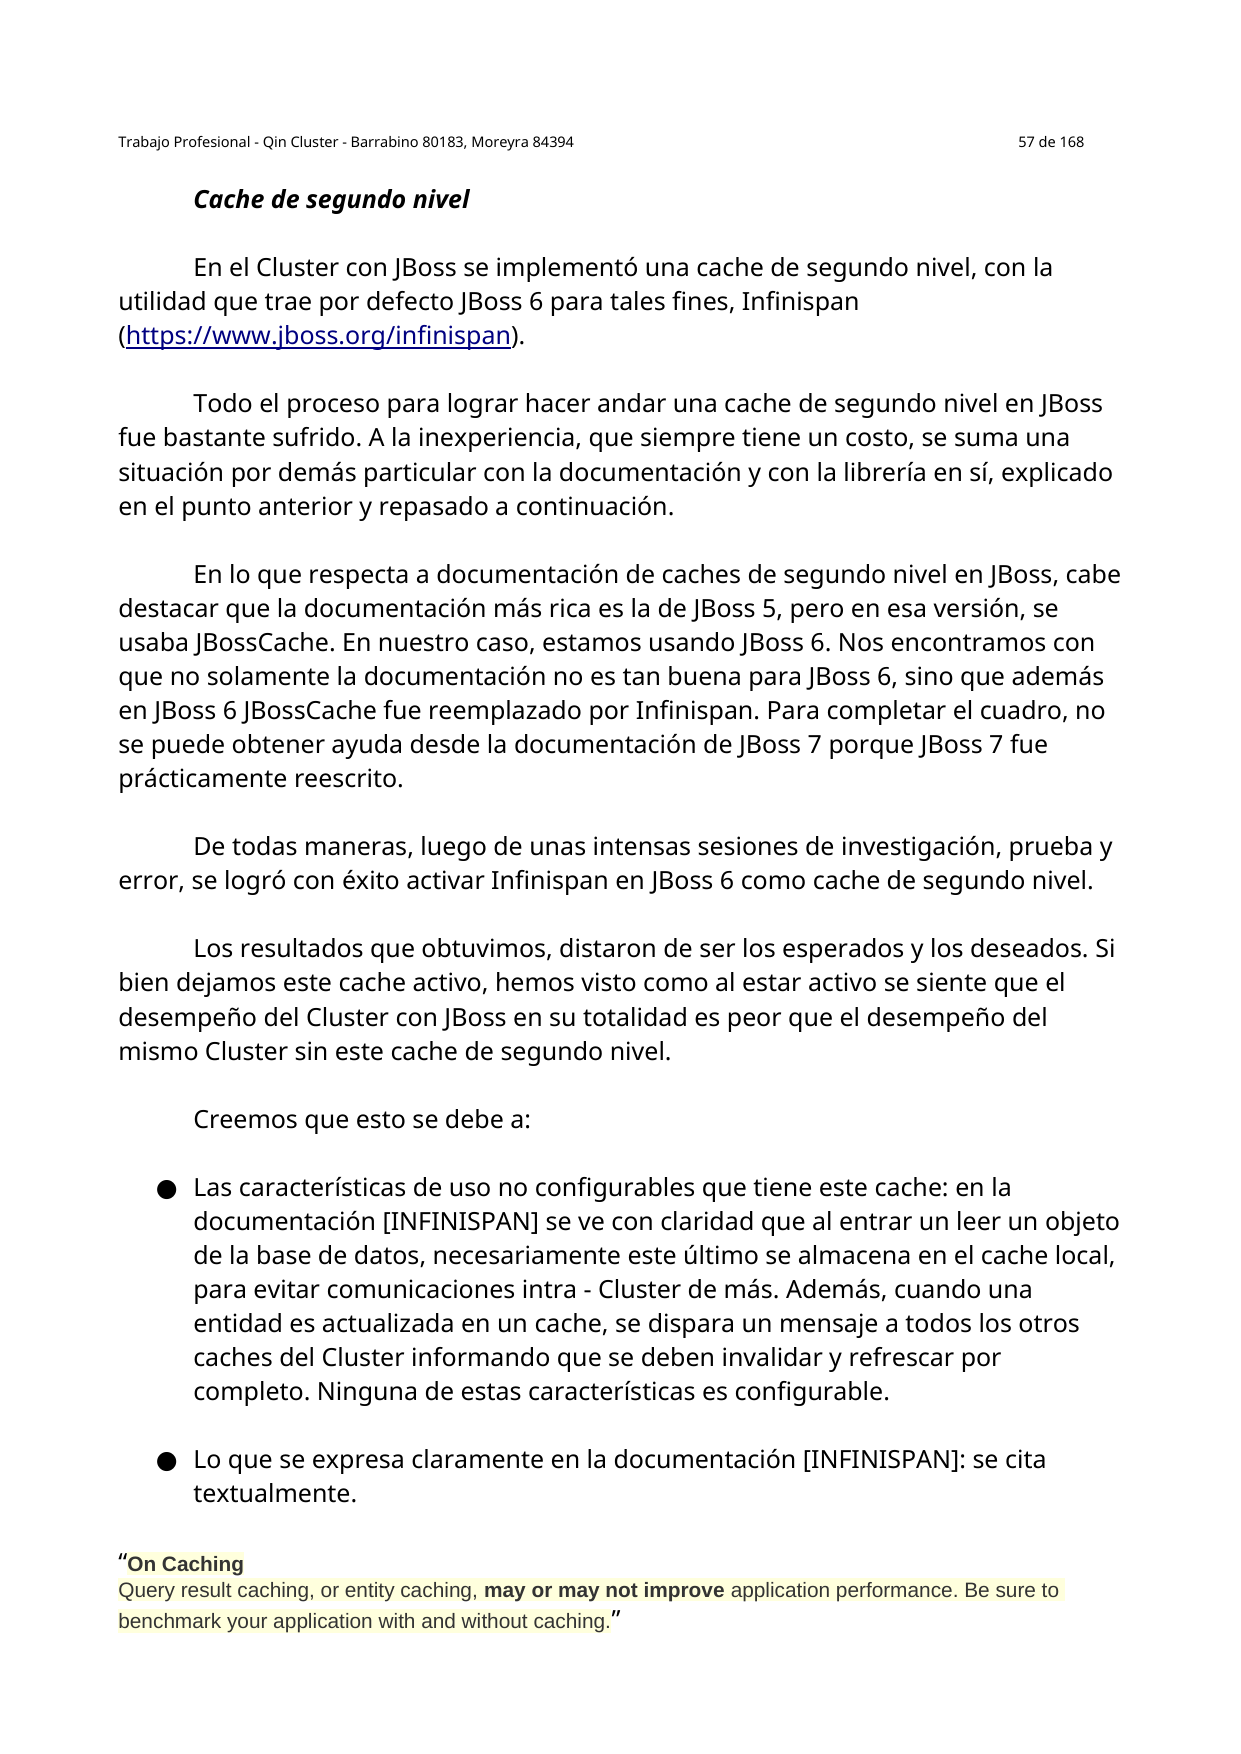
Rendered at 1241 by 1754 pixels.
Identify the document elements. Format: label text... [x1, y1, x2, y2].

text De todas maneras, luego de unas intensas sesiones de investigación, prueba y error, se logró con éxito activar Infinispan en JBoss 6 como cache de segundo nivel. [118, 829, 1122, 897]
text Todo el proceso para lograr hacer andar una cache de segundo nivel en JBoss fue bastante sufrido. A la inexperiencia, que siempre tiene un costo, se suma una situación por demás particular con la documentación y con la librería en sí, explicado en el punto anterior y repasado a continuación. [118, 386, 1122, 522]
list Las características de uso no configurables que tiene este cache: en la documentación [INFINISPAN] se ve con claridad que al entrar un leer un objeto de la base de datos, necesariamente este último se almacena en el cache local, para evitar comunicaciones intra - Cluster de más. Además, cuando una entidad es actualizada en un cache, se dispara un mensaje a todos los otros caches del Cluster informando que se deben invalidar y refrescar por completo. Ninguna de estas características es configurable. [156, 1169, 1122, 1408]
text Los resultados que obtuvimos, distaron de ser los esperados y los deseados. Si bien dejamos este cache activo, hemos visto como al estar activo se siente que el desempeño del Cluster con JBoss en su totalidad es peor que el desempeño del mismo Cluster sin este cache de segundo nivel. [118, 931, 1122, 1067]
list Lo que se expresa claramente en la documentación [INFINISPAN]: se cita textualmente. [156, 1442, 1122, 1510]
text Creemos que esto se debe a: [118, 1101, 1122, 1135]
text “On Caching [118, 1544, 1122, 1578]
text En lo que respecta a documentación de caches de segundo nivel en JBoss, cabe destacar que la documentación más rica es la de JBoss 5, pero en esa versión, se usaba JBossCache. En nuestro caso, estamos usando JBoss 6. Nos encontramos con que no solamente la documentación no es tan buena para JBoss 6, sino que además en JBoss 6 JBossCache fue reemplazado por Infinispan. Para completar el cuadro, no se puede obtener ayuda desde la documentación de JBoss 7 porque JBoss 7 fue prácticamente reescrito. [118, 556, 1122, 795]
text Cache de segundo nivel [118, 182, 1122, 216]
text En el Cluster con JBoss se implementó una cache de segundo nivel, con la utilidad que trae por defecto JBoss 6 para tales fines, Infinispan (https://www.jboss.org/infinispan). [118, 250, 1122, 352]
text Query result caching, or entity caching, may or may not improve application performance. Be sure to benchmark your application with and without caching.” [118, 1578, 1122, 1636]
